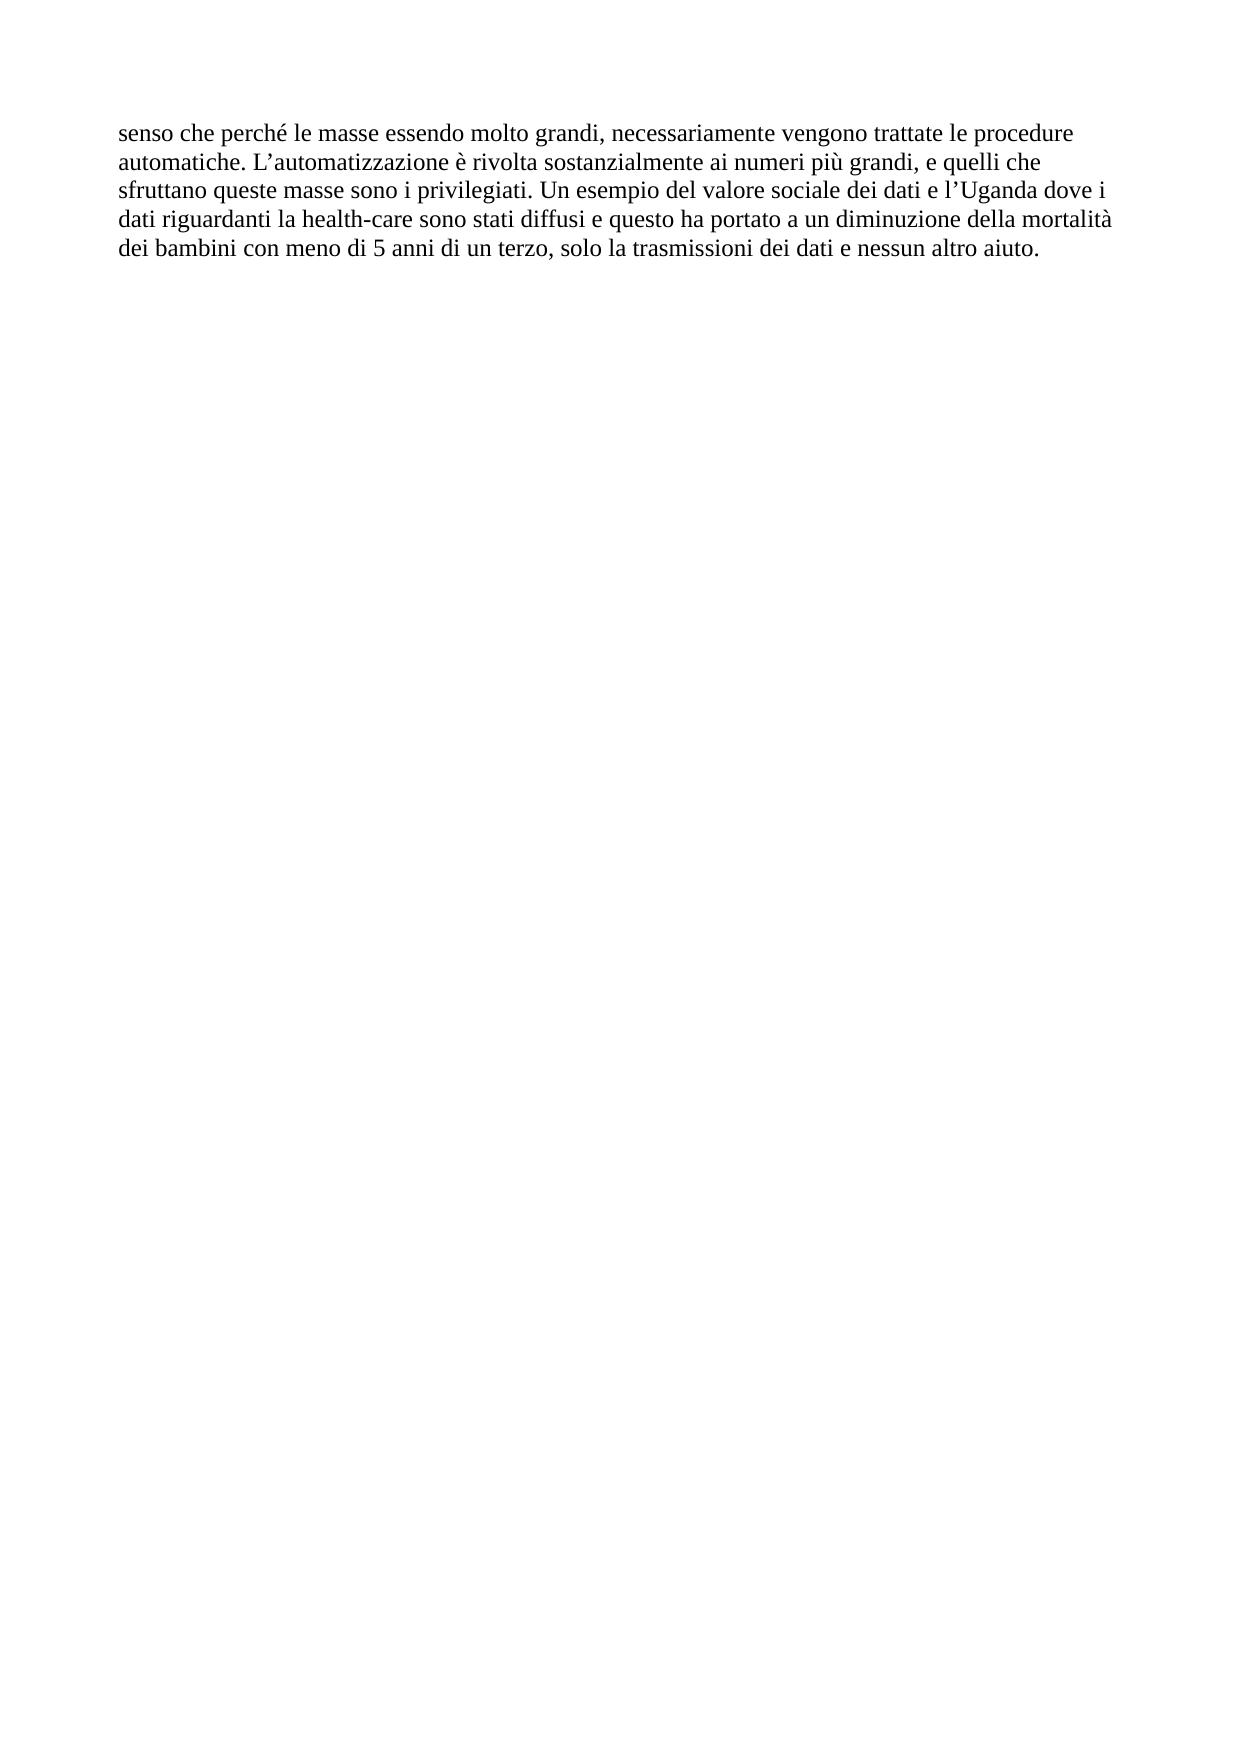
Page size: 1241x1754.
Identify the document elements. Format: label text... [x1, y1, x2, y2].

text senso che perché le masse essendo molto grandi, necessariamente vengono trattate le procedure automatiche. L’automatizzazione è rivolta sostanzialmente ai numeri più grandi, e quelli che sfruttano queste masse sono i privilegiati. Un esempio del valore sociale dei dati e l’Uganda dove i dati riguardanti la health-care sono stati diffusi e questo ha portato a un diminuzione della mortalità dei bambini con meno di 5 anni di un terzo, solo la trasmissioni dei dati e nessun altro aiuto. [118, 118, 1122, 262]
